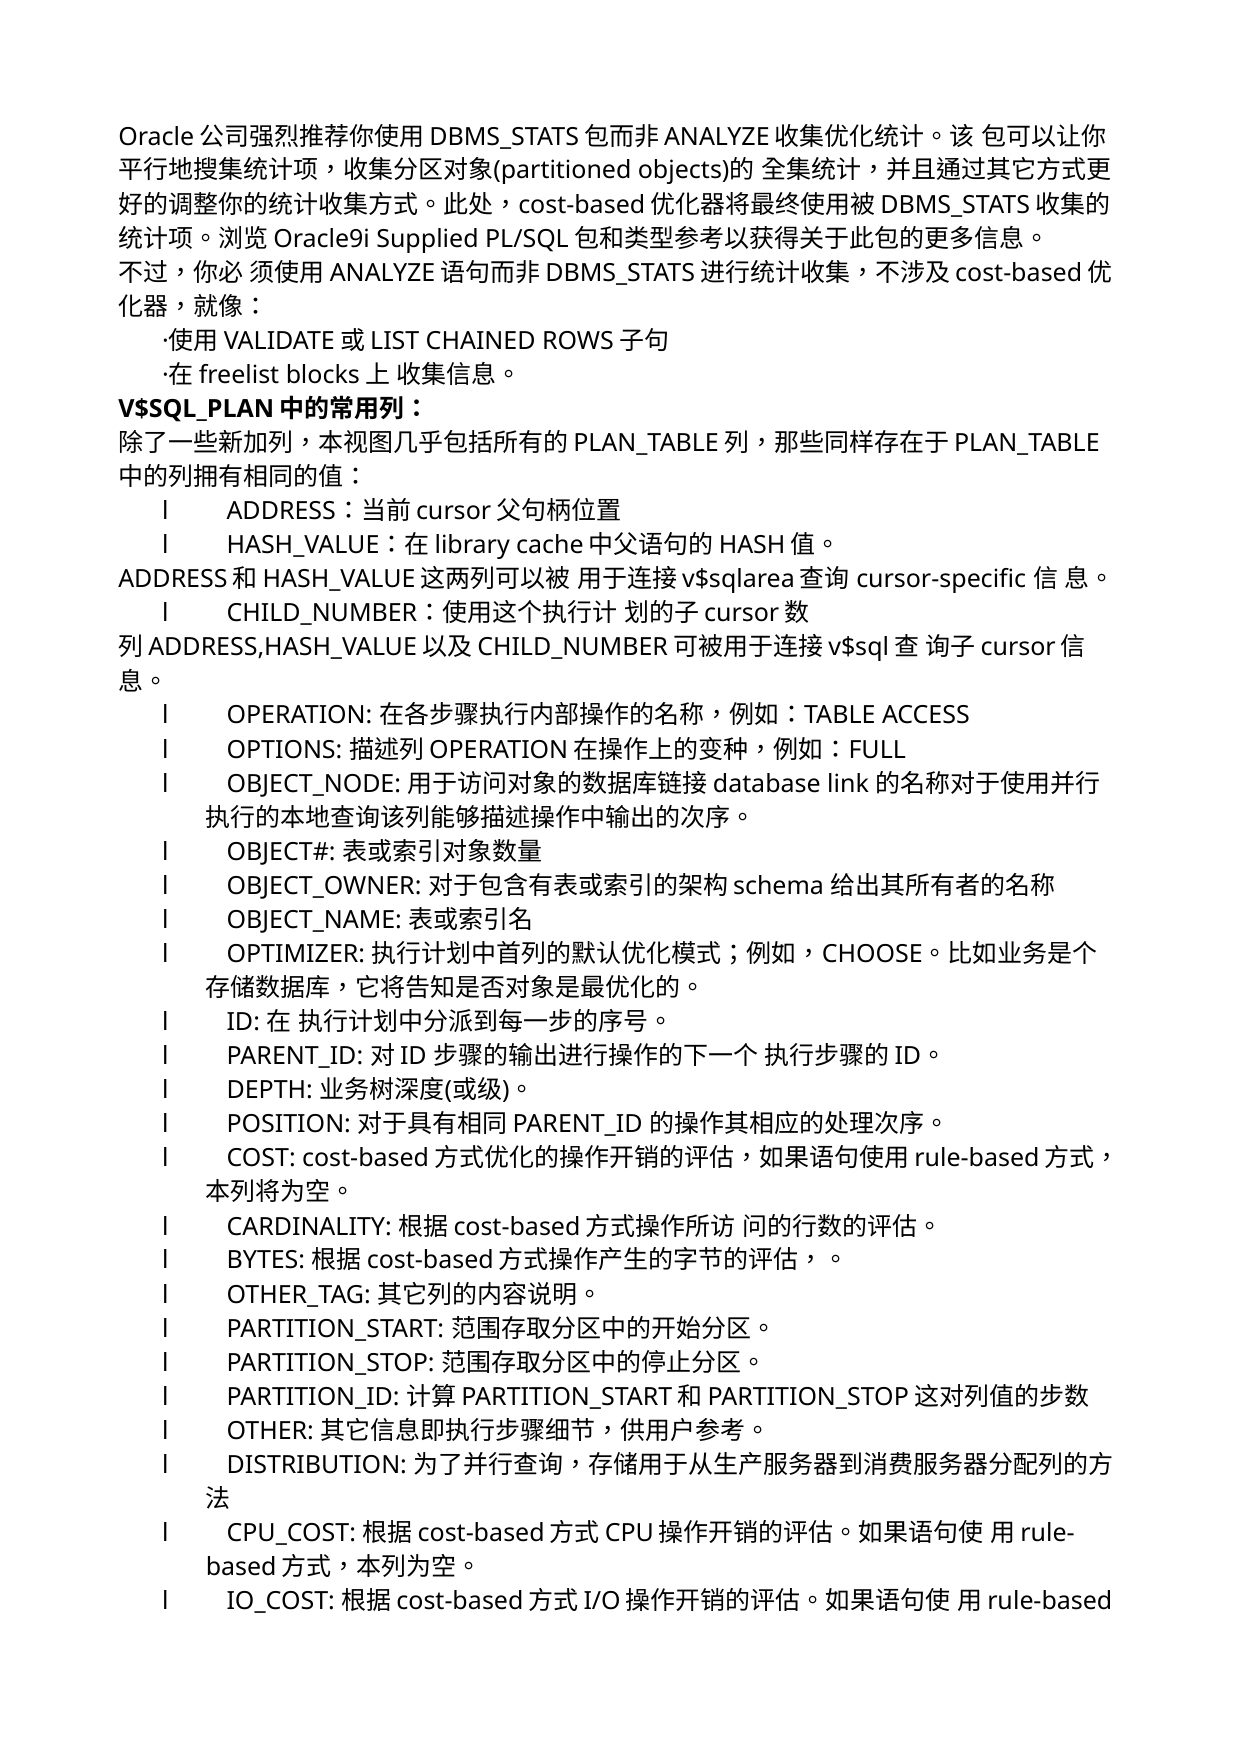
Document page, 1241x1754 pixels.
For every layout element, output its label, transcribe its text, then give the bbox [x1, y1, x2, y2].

text l POSITION: 对于具有相同PARENT_ID 的操作其相应的处理次序。 [162, 1106, 1122, 1140]
text ADDRESS和HASH_VALUE这两列可以被 用于连接v$sqlarea查询 cursor-specific 信 息。 [118, 561, 1122, 595]
text l OPTIONS: 描述列OPERATION在操作上的变种，例如：FULL [162, 731, 1122, 765]
text l PARENT_ID: 对ID 步骤的输出进行操作的下一个 执行步骤的ID。 [162, 1038, 1122, 1072]
text l OBJECT#: 表或索引对象数量 [162, 833, 1122, 867]
text l OTHER: 其它信息即执行步骤细节，供用户参考。 [162, 1412, 1122, 1447]
text l OBJECT_NODE: 用于访问对象的数据库链接database link 的名称对于使用并行执行的本地查询该列能够描述操作中输出的次序。 [162, 765, 1122, 833]
text l CPU_COST: 根据cost-based方式CPU操作开销的评估。如果语句使 用rule-based方式，本列为空。 [162, 1515, 1122, 1583]
text l PARTITION_ID: 计算PARTITION_START和PARTITION_STOP这对列值的步数 [162, 1378, 1122, 1412]
text 除了一些新加列，本视图几乎包括所有的PLAN_TABLE列，那些同样存在于PLAN_TABLE中的列拥有相同的值： [118, 425, 1122, 493]
text l OBJECT_NAME: 表或索引名 [162, 902, 1122, 936]
text ·使用VALIDATE或LIST CHAINED ROWS子句 [118, 322, 1122, 357]
text l BYTES: 根据cost-based方式操作产生的字节的评估，。 [162, 1242, 1122, 1276]
text l ID: 在 执行计划中分派到每一步的序号。 [162, 1004, 1122, 1038]
text Oracle公司强烈推荐你使用DBMS_STATS包而非ANALYZE收集优化统计。该 包可以让你平行地搜集统计项，收集分区对象(partitioned objects)的 全集统计，并且通过其它方式更好的调整你的统计收集方式。此处，cost-based优化器将最终使用被DBMS_STATS收集的统计项。浏览Oracle9i Supplied PL/SQL包和类型参考以获得关于此包的更多信息。 [118, 118, 1122, 254]
text l ADDRESS：当前cursor父句柄位置 [162, 493, 1122, 527]
text l PARTITION_STOP: 范围存取分区中的停止分区。 [162, 1344, 1122, 1378]
text l HASH_VALUE：在library cache中父语句的HASH值。 [162, 527, 1122, 561]
text l CHILD_NUMBER：使用这个执行计 划的子cursor数 [118, 595, 1122, 629]
text l OPERATION: 在各步骤执行内部操作的名称，例如：TABLE ACCESS [162, 697, 1122, 731]
text 列ADDRESS,HASH_VALUE以及CHILD_NUMBER可被用于连接v$sql查 询子cursor信息。 [118, 629, 1122, 697]
text l PARTITION_START: 范围存取分区中的开始分区。 [162, 1310, 1122, 1344]
text l COST: cost-based方式优化的操作开销的评估，如果语句使用rule-based方式，本列将为空。 [162, 1140, 1122, 1208]
text l DISTRIBUTION: 为了并行查询，存储用于从生产服务器到消费服务器分配列的方法 [162, 1447, 1122, 1515]
text l OPTIMIZER: 执行计划中首列的默认优化模式；例如，CHOOSE。比如业务是个存储数据库，它将告知是否对象是最优化的。 [162, 936, 1122, 1004]
text 不过，你必 须使用ANALYZE语句而非DBMS_STATS进行统计收集，不涉及cost-based优化器，就像： [118, 254, 1122, 322]
text ·在freelist blocks上 收集信息。 [118, 357, 1122, 391]
text l CARDINALITY: 根据cost-based方式操作所访 问的行数的评估。 [162, 1208, 1122, 1242]
text l IO_COST: 根据cost-based方式I/O操作开销的评估。如果语句使 用rule-based [162, 1583, 1122, 1617]
text V$SQL_PLAN中的常用列： [118, 391, 1122, 425]
text l OTHER_TAG: 其它列的内容说明。 [162, 1276, 1122, 1310]
text l OBJECT_OWNER: 对于包含有表或索引的架构schema 给出其所有者的名称 [162, 867, 1122, 902]
text l DEPTH: 业务树深度(或级)。 [162, 1072, 1122, 1106]
